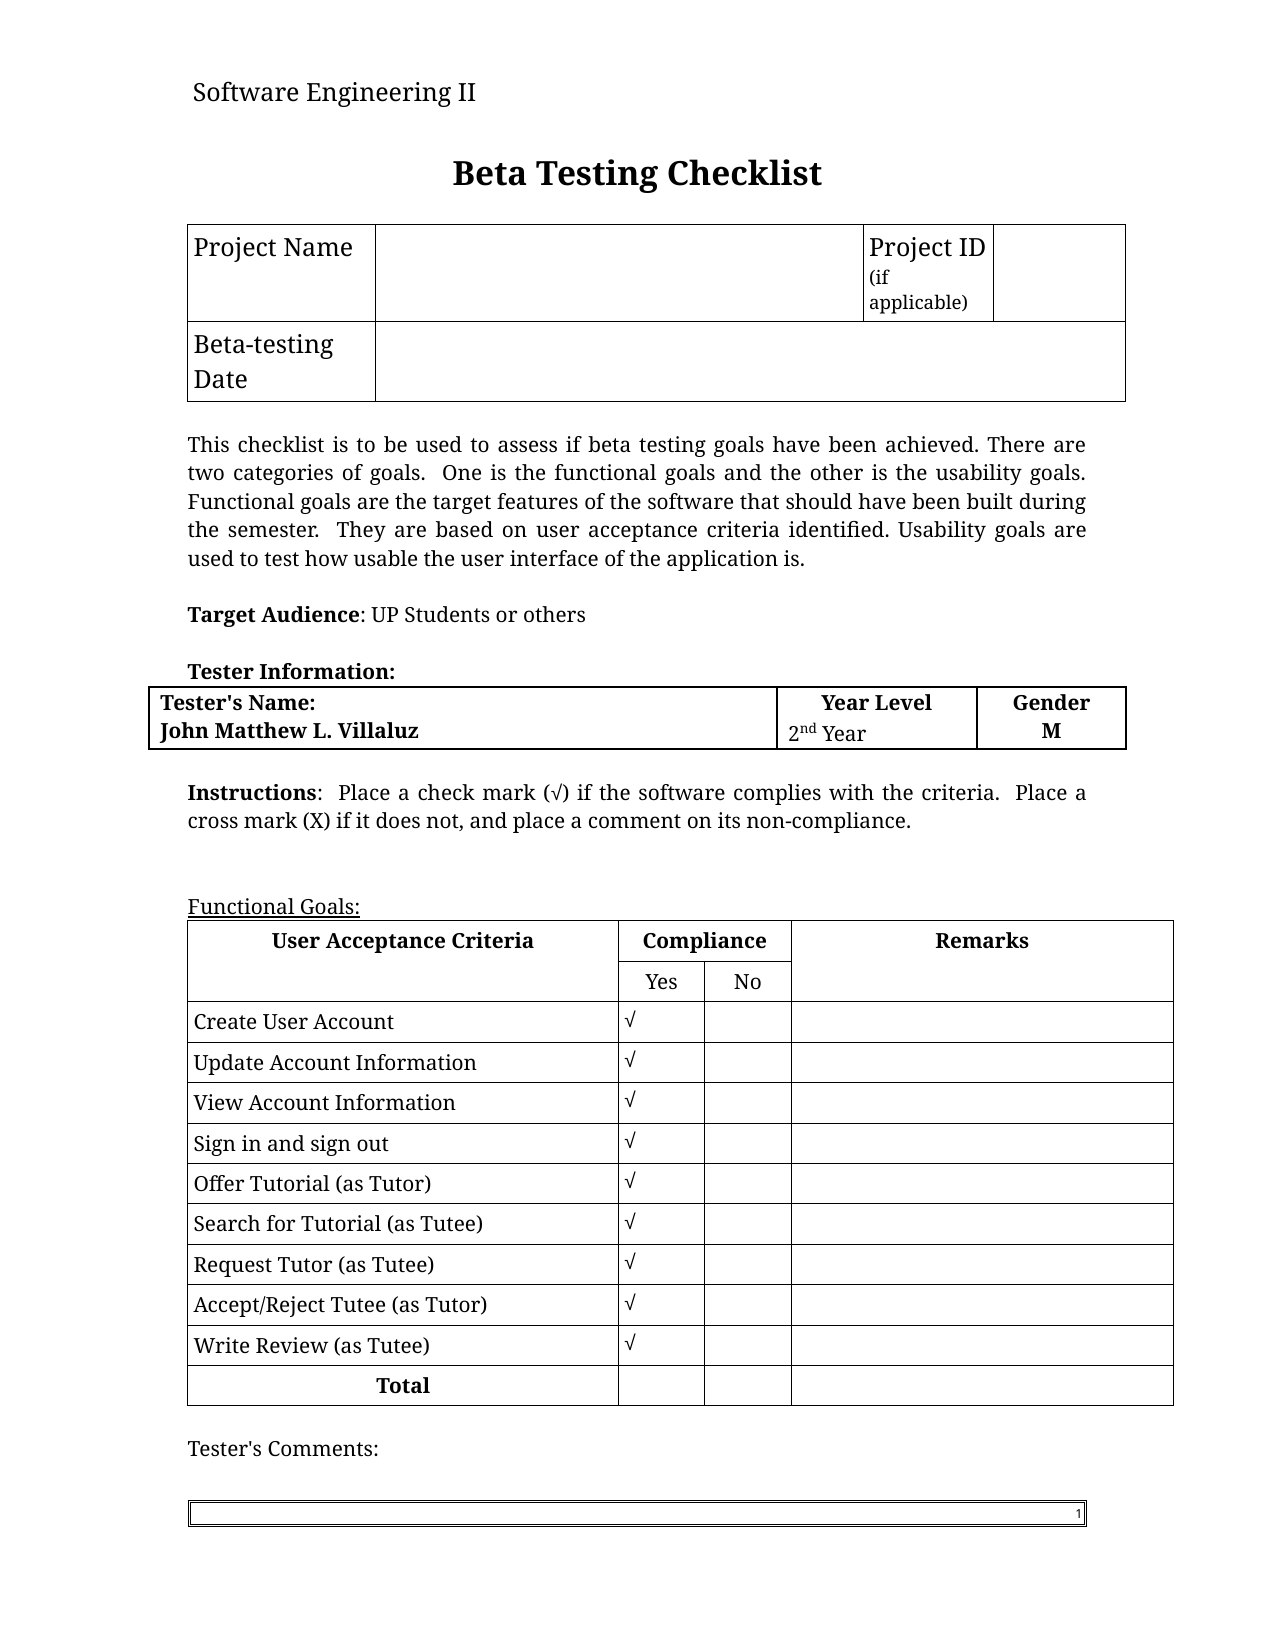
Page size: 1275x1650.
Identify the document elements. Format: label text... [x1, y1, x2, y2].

table_cell Total [188, 1366, 618, 1405]
table_cell [792, 1366, 1173, 1405]
table_cell [619, 1366, 704, 1405]
text Tester Information: [187, 657, 1087, 686]
table_cell Request Tutor (as Tutee) [188, 1245, 618, 1284]
table_cell Create User Account [188, 1002, 618, 1042]
table_header Project Name [188, 225, 375, 321]
text Instructions: Place a check mark (√) if the software complies with the criteria. Place a cross mark (X) if it does not, and place a comment on its non-compliance. [187, 778, 1087, 835]
table_cell √ [619, 1164, 704, 1203]
table_cell [705, 1043, 791, 1082]
table_cell [376, 322, 1125, 401]
table_cell [705, 1002, 791, 1042]
table_cell Write Review (as Tutee) [188, 1326, 618, 1365]
table_cell [792, 1285, 1173, 1324]
table_cell 2nd Year [778, 717, 976, 748]
table_cell [705, 1366, 791, 1405]
text Target Audience: UP Students or others [187, 601, 1087, 629]
table_header Project ID (if applicable) [864, 225, 993, 321]
table_cell [705, 1245, 791, 1284]
table_cell [792, 1083, 1173, 1122]
table_header [994, 225, 1125, 321]
table_header Compliance [619, 921, 791, 961]
table_cell √ [619, 1326, 704, 1365]
table_cell [705, 1083, 791, 1122]
table_cell [792, 1245, 1173, 1284]
text Functional Goals: [187, 892, 1087, 920]
table_cell No [705, 962, 791, 1001]
table_cell √ [619, 1124, 704, 1163]
table_cell [705, 1124, 791, 1163]
table_header Tester's Name: John Matthew L. Villaluz [150, 688, 776, 748]
table_cell √ [619, 1285, 704, 1324]
table_cell √ [619, 1245, 704, 1284]
table_cell √ [619, 1043, 704, 1082]
table_cell Accept/Reject Tutee (as Tutor) [188, 1285, 618, 1324]
table_cell [792, 1002, 1173, 1042]
table_cell Sign in and sign out [188, 1124, 618, 1163]
table_cell Search for Tutorial (as Tutee) [188, 1204, 618, 1244]
table_cell [792, 1326, 1173, 1365]
table_header Gender M [978, 688, 1125, 748]
table_cell √ [619, 1002, 704, 1042]
table_cell [705, 1326, 791, 1365]
table_cell [792, 1204, 1173, 1244]
table_cell [705, 1204, 791, 1244]
table_cell [705, 1285, 791, 1324]
table_cell [792, 1043, 1173, 1082]
table_cell √ [619, 1204, 704, 1244]
text This checklist is to be used to assess if beta testing goals have been achieved. There are two categories of goals. One is the functional goals and the other is the usability goals. Functional goals are the target features of the software that should have been built during the semester. They are based on user acceptance criteria identified. Usability goals are used to test how usable the user interface of the application is. [187, 430, 1087, 572]
text Tester's Comments: [187, 1434, 1087, 1463]
table_cell Beta-testing Date [188, 322, 375, 401]
table_cell √ [619, 1083, 704, 1122]
table_header Year Level [778, 688, 976, 717]
table_header [376, 225, 863, 321]
table_cell View Account Information [188, 1083, 618, 1122]
table_cell Update Account Information [188, 1043, 618, 1082]
table_header User Acceptance Criteria [188, 921, 618, 1001]
table_cell [792, 1164, 1173, 1203]
table_header Remarks [792, 921, 1173, 1001]
text Beta Testing Checklist [187, 150, 1087, 195]
table_cell [705, 1164, 791, 1203]
table_cell Offer Tutorial (as Tutor) [188, 1164, 618, 1203]
table_cell Yes [619, 962, 704, 1001]
table_cell [792, 1124, 1173, 1163]
